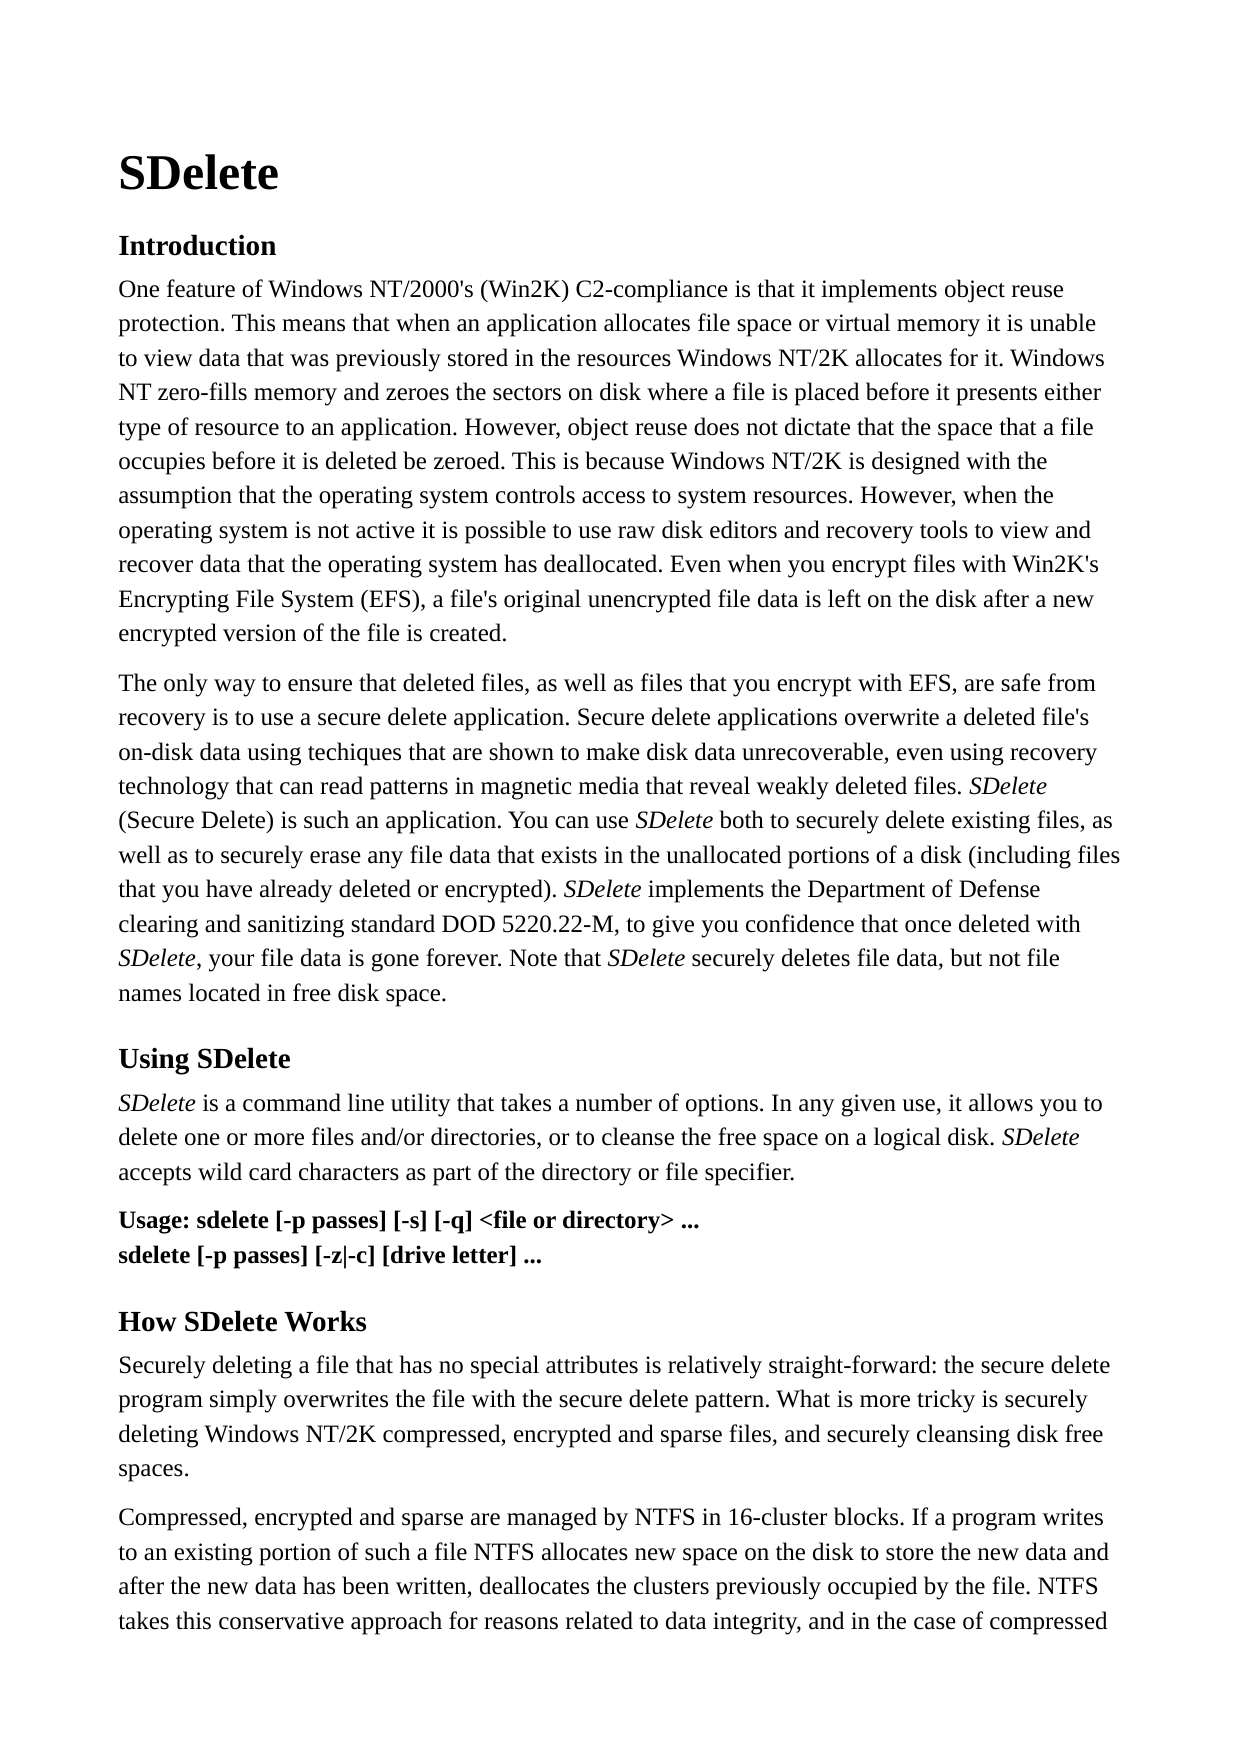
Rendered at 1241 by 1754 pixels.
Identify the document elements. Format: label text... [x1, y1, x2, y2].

subtitle Using SDelete [118, 1042, 1122, 1075]
text Usage: sdelete [-p passes] [-s] [-q] <file or directory> ... sdelete [-p passes] [-z|-c] [drive letter] ... [118, 1206, 1122, 1269]
text The only way to ensure that deleted files, as well as files that you encrypt with EFS, are safe from recovery is to use a secure delete application. Secure delete applications overwrite a deleted file's on-disk data using techiques that are shown to make disk data unrecoverable, even using recovery technology that can read patterns in magnetic media that reveal weakly deleted files. SDelete (Secure Delete) is such an application. You can use SDelete both to securely delete existing files, as well as to securely erase any file data that exists in the unallocated portions of a disk (including files that you have already deleted or encrypted). SDelete implements the Department of Defense clearing and sanitizing standard DOD 5220.22-M, to give you confidence that once deleted with SDelete, your file data is gone forever. Note that SDelete securely deletes file data, but not file names located in free disk space. [118, 668, 1122, 1007]
subtitle How SDelete Works [118, 1304, 1122, 1337]
text Securely deleting a file that has no special attributes is relatively straight-forward: the secure delete program simply overwrites the file with the secure delete pattern. What is more tricky is securely deleting Windows NT/2K compressed, encrypted and sparse files, and securely cleansing disk free spaces. [118, 1350, 1122, 1482]
subtitle SDelete [118, 143, 1122, 201]
text SDelete is a command line utility that takes a number of options. In any given use, it allows you to delete one or more files and/or directories, or to cleanse the free space on a logical disk. SDelete accepts wild card characters as part of the directory or file specifier. [118, 1088, 1122, 1185]
text One feature of Windows NT/2000's (Win2K) C2-compliance is that it implements object reuse protection. This means that when an application allocates file space or virtual memory it is unable to view data that was previously stored in the resources Windows NT/2K allocates for it. Windows NT zero-fills memory and zeroes the sectors on disk where a file is placed before it presents either type of resource to an application. However, object reuse does not dictate that the space that a file occupies before it is deleted be zeroed. This is because Windows NT/2K is designed with the assumption that the operating system controls access to system resources. However, when the operating system is not active it is possible to use raw disk editors and recovery tools to view and recover data that the operating system has deallocated. Even when you encrypt files with Win2K's Encrypting File System (EFS), a file's original unencrypted file data is left on the disk after a new encrypted version of the file is created. [118, 274, 1122, 647]
subtitle Introduction [118, 228, 1122, 261]
text Compressed, encrypted and sparse are managed by NTFS in 16-cluster blocks. If a program writes to an existing portion of such a file NTFS allocates new space on the disk to store the new data and after the new data has been written, deallocates the clusters previously occupied by the file. NTFS takes this conservative approach for reasons related to data integrity, and in the case of compressed [118, 1502, 1122, 1634]
